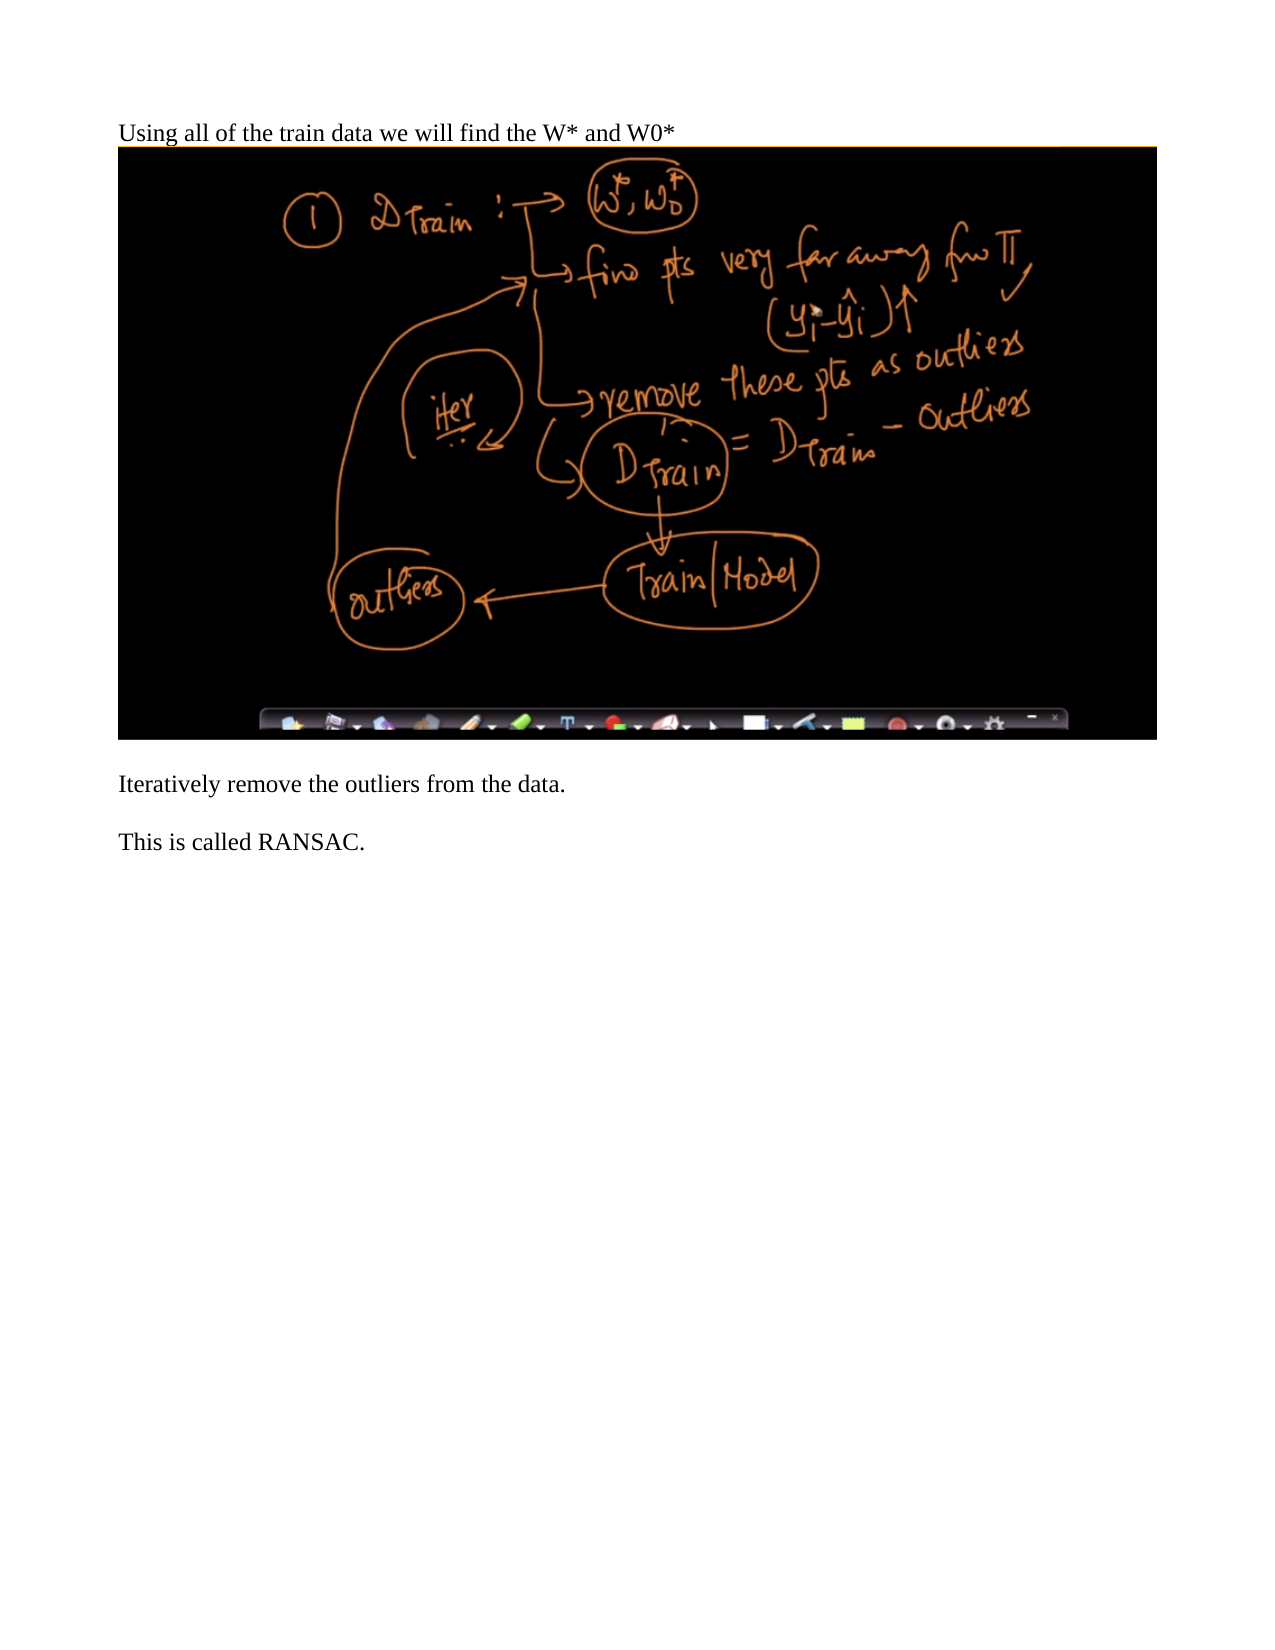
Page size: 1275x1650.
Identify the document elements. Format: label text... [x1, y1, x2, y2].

text Using all of the train data we will find the W* and W0* [118, 118, 1157, 146]
text This is called RANSAC. [118, 827, 1157, 856]
picture [118, 146, 1157, 741]
text Iteratively remove the outliers from the data. [118, 769, 1157, 798]
